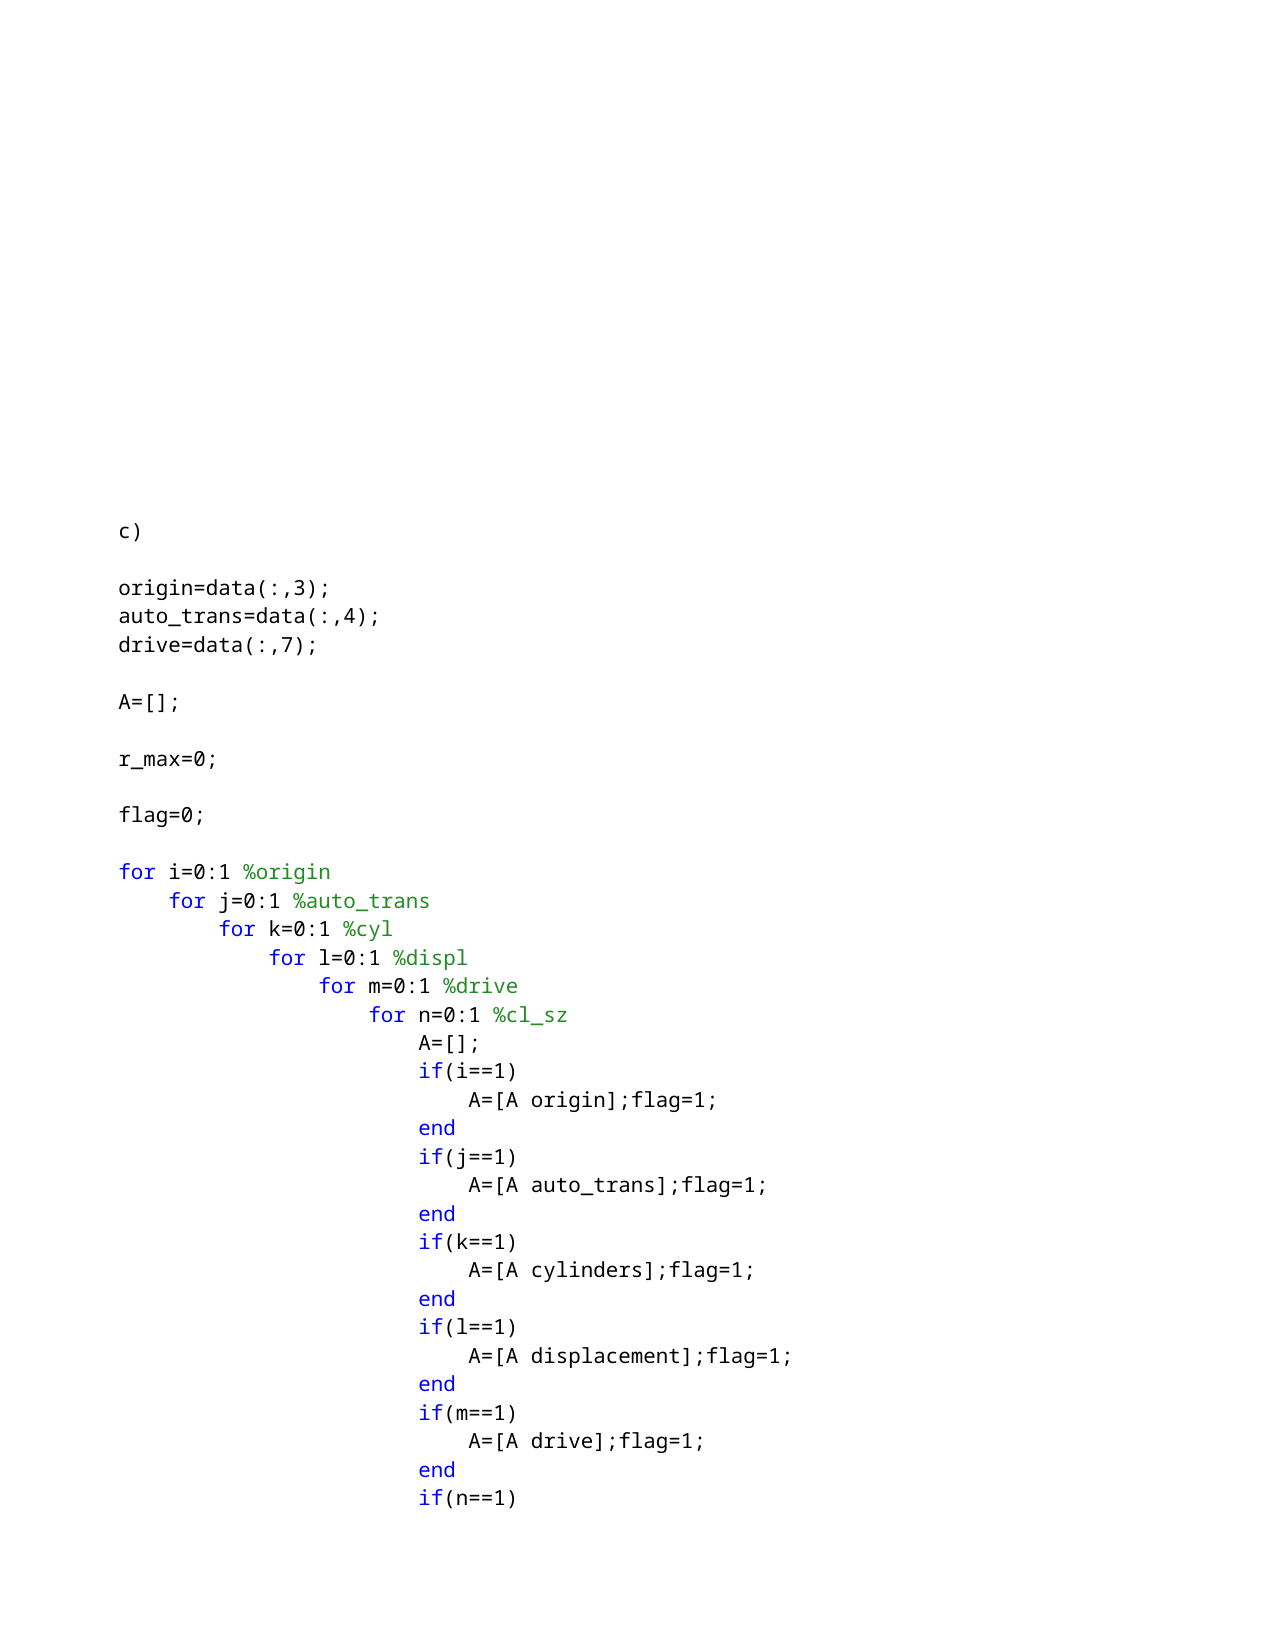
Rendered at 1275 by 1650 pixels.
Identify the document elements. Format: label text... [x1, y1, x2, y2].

text for m=0:1 %drive [118, 971, 1157, 1000]
text r_max=0; [118, 744, 1157, 772]
text origin=data(:,3); [118, 573, 1157, 602]
text if(m==1) [118, 1398, 1157, 1426]
text end [118, 1455, 1157, 1483]
text A=[A origin];flag=1; [118, 1085, 1157, 1113]
text if(k==1) [118, 1227, 1157, 1256]
text for l=0:1 %displ [118, 943, 1157, 971]
text A=[A drive];flag=1; [118, 1426, 1157, 1455]
text end [118, 1284, 1157, 1312]
text A=[A displacement];flag=1; [118, 1341, 1157, 1369]
text if(j==1) [118, 1142, 1157, 1170]
text for j=0:1 %auto_trans [118, 886, 1157, 914]
text drive=data(:,7); [118, 630, 1157, 658]
text for i=0:1 %origin [118, 857, 1157, 886]
text end [118, 1369, 1157, 1398]
text c) [118, 516, 1157, 545]
text flag=0; [118, 801, 1157, 829]
text for n=0:1 %cl_sz [118, 1000, 1157, 1028]
text end [118, 1113, 1157, 1142]
text A=[]; [118, 687, 1157, 715]
text end [118, 1199, 1157, 1227]
text A=[A auto_trans];flag=1; [118, 1170, 1157, 1199]
text auto_trans=data(:,4); [118, 602, 1157, 630]
text if(i==1) [118, 1057, 1157, 1085]
text if(n==1) [118, 1483, 1157, 1512]
text if(l==1) [118, 1312, 1157, 1341]
text A=[A cylinders];flag=1; [118, 1256, 1157, 1284]
text A=[]; [118, 1028, 1157, 1057]
text for k=0:1 %cyl [118, 914, 1157, 943]
